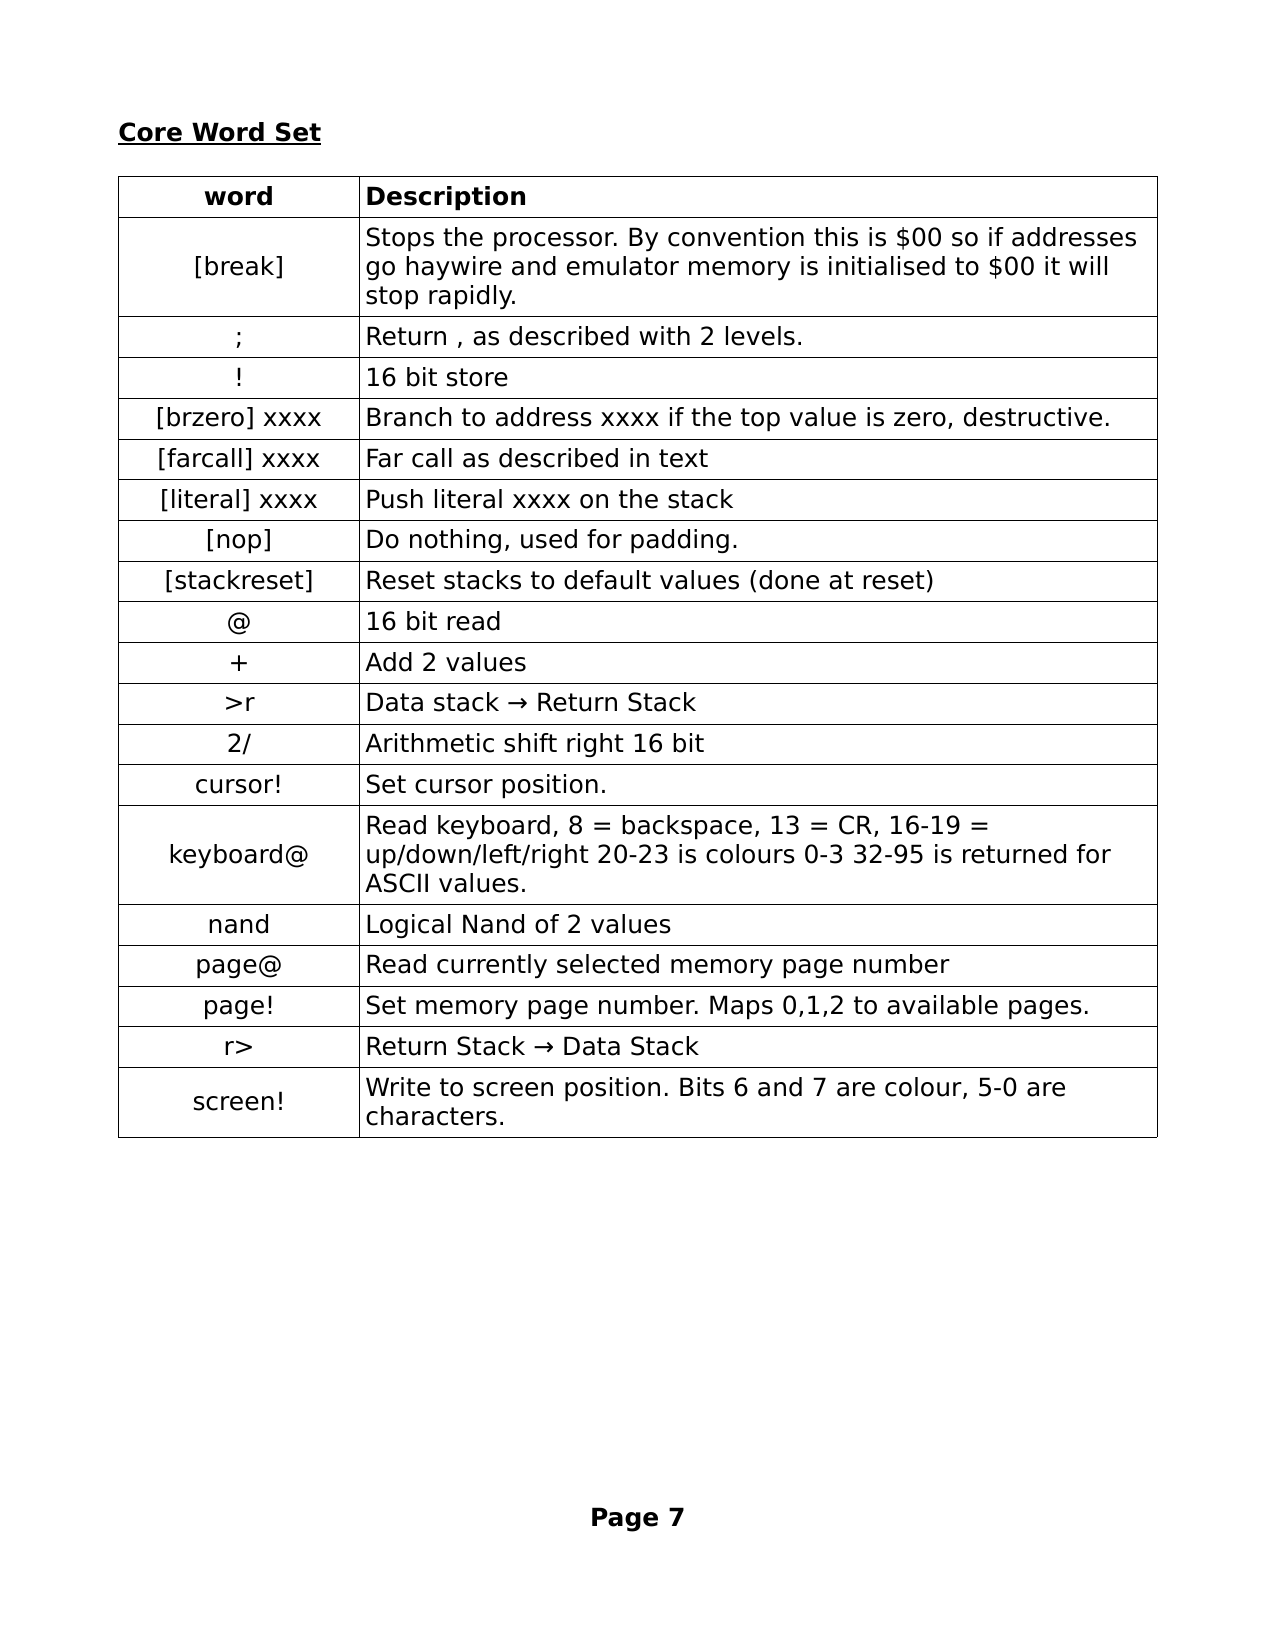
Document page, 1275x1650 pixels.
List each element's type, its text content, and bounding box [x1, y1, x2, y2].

table_cell keyboard@ [119, 806, 359, 904]
table_cell 16 bit read [360, 602, 1157, 642]
table_cell r> [119, 1027, 359, 1067]
table_cell screen! [119, 1068, 359, 1137]
table_cell Add 2 values [360, 643, 1157, 683]
table_cell Set cursor position. [360, 765, 1157, 805]
table_cell @ [119, 602, 359, 642]
table_cell Reset stacks to default values (done at reset) [360, 562, 1157, 601]
table_cell Return Stack → Data Stack [360, 1027, 1157, 1067]
table_cell ! [119, 358, 359, 398]
table_cell Write to screen position. Bits 6 and 7 are colour, 5-0 are characters. [360, 1068, 1157, 1137]
table_header word [119, 177, 359, 217]
table_cell [brzero] xxxx [119, 399, 359, 438]
table_cell Data stack → Return Stack [360, 684, 1157, 723]
table_cell Do nothing, used for padding. [360, 521, 1157, 561]
table_cell [literal] xxxx [119, 480, 359, 520]
table_cell [stackreset] [119, 562, 359, 601]
table_cell Read currently selected memory page number [360, 946, 1157, 986]
table_cell page! [119, 987, 359, 1026]
table_cell cursor! [119, 765, 359, 805]
table_cell 2/ [119, 725, 359, 764]
table_cell ; [119, 317, 359, 357]
table_cell 16 bit store [360, 358, 1157, 398]
table_cell [farcall] xxxx [119, 440, 359, 479]
table_cell Read keyboard, 8 = backspace, 13 = CR, 16-19 = up/down/left/right 20-23 is colours 0-3 32-95 is returned for ASCII values. [360, 806, 1157, 904]
table_cell Push literal xxxx on the stack [360, 480, 1157, 520]
table_cell + [119, 643, 359, 683]
table_cell Branch to address xxxx if the top value is zero, destructive. [360, 399, 1157, 438]
table_cell Logical Nand of 2 values [360, 905, 1157, 945]
table_cell Set memory page number. Maps 0,1,2 to available pages. [360, 987, 1157, 1026]
table_cell nand [119, 905, 359, 945]
table_cell page@ [119, 946, 359, 986]
table_header Description [360, 177, 1157, 217]
table_cell [nop] [119, 521, 359, 561]
table_cell Far call as described in text [360, 440, 1157, 479]
table_cell >r [119, 684, 359, 723]
table_cell Arithmetic shift right 16 bit [360, 725, 1157, 764]
table_cell Stops the processor. By convention this is $00 so if addresses go haywire and emulator memory is initialised to $00 it will stop rapidly. [360, 218, 1157, 316]
table_cell [break] [119, 218, 359, 316]
text Core Word Set [118, 118, 1157, 147]
table_cell Return , as described with 2 levels. [360, 317, 1157, 357]
